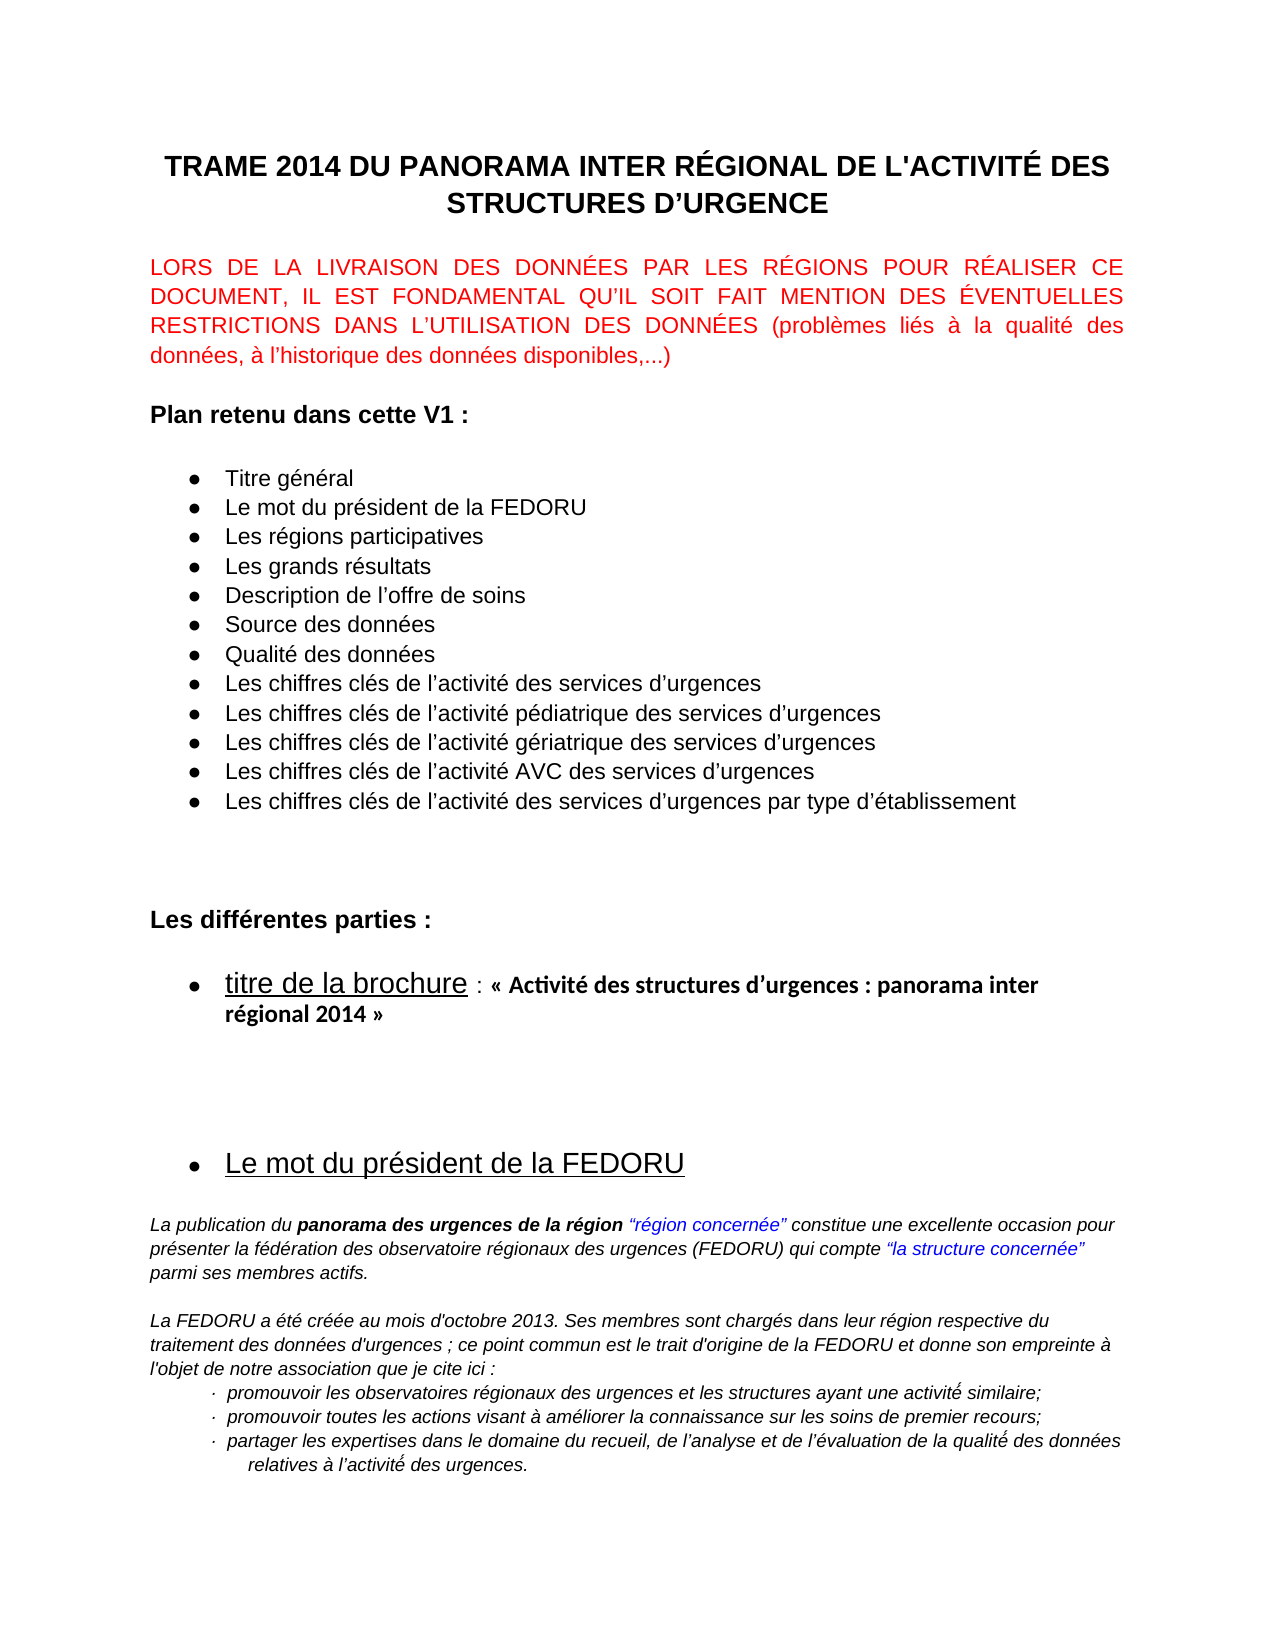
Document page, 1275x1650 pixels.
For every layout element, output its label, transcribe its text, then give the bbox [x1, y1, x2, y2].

text TRAME 2014 DU PANORAMA INTER RÉGIONAL DE L'ACTIVITÉ DES STRUCTURES D’URGENCE [150, 150, 1125, 220]
text La publication du panorama des urgences de la région “région concernée” constitue une excellente occasion pour présenter la fédération des observatoire régionaux des urgences (FEDORU) qui compte “la structure concernée” parmi ses membres actifs. [150, 1214, 1125, 1283]
list Les régions participatives [187, 524, 1125, 549]
text La FEDORU a été créée au mois d'octobre 2013. Ses membres sont chargés dans leur région respective du traitement des données d'urgences ; ce point commun est le trait d'origine de la FEDORU et donne son empreinte à l'objet de notre association que je cite ici : [150, 1311, 1125, 1379]
list Les chiffres clés de l’activité des services d’urgences par type d’établissement [187, 788, 1125, 814]
list Titre général [187, 465, 1125, 491]
list Le mot du président de la FEDORU [187, 1147, 1125, 1180]
list Les chiffres clés de l’activité des services d’urgences [187, 671, 1125, 696]
text · partager les expertises dans le domaine du recueil, de l’analyse et de l’évaluation de la qualité́ des données relatives à l’activité́ des urgences. [210, 1431, 1125, 1476]
list Les chiffres clés de l’activité pédiatrique des services d’urgences [187, 700, 1125, 726]
text Les différentes parties : [150, 906, 1125, 934]
list titre de la brochure : « Activité des structures d’urgences : panorama inter régional 2014 » [187, 967, 1125, 1029]
list Description de l’offre de soins [187, 583, 1125, 608]
list Source des données [187, 612, 1125, 638]
list Les chiffres clés de l’activité AVC des services d’urgences [187, 759, 1125, 784]
list Les grands résultats [187, 553, 1125, 579]
list Qualité des données [187, 641, 1125, 667]
text LORS DE LA LIVRAISON DES DONNÉES PAR LES RÉGIONS POUR RÉALISER CE DOCUMENT, IL EST FONDAMENTAL QU’IL SOIT FAIT MENTION DES ÉVENTUELLES RESTRICTIONS DANS L’UTILISATION DES DONNÉES (problèmes liés à la qualité des données, à l’historique des données disponibles,...) [150, 254, 1125, 368]
text · promouvoir les observatoires régionaux des urgences et les structures ayant une activité́ similaire; [210, 1383, 1125, 1404]
text Plan retenu dans cette V1 : [150, 401, 1125, 429]
text · promouvoir toutes les actions visant à améliorer la connaissance sur les soins de premier recours; [210, 1407, 1125, 1428]
list Les chiffres clés de l’activité gériatrique des services d’urgences [187, 729, 1125, 755]
list Le mot du président de la FEDORU [187, 494, 1125, 520]
